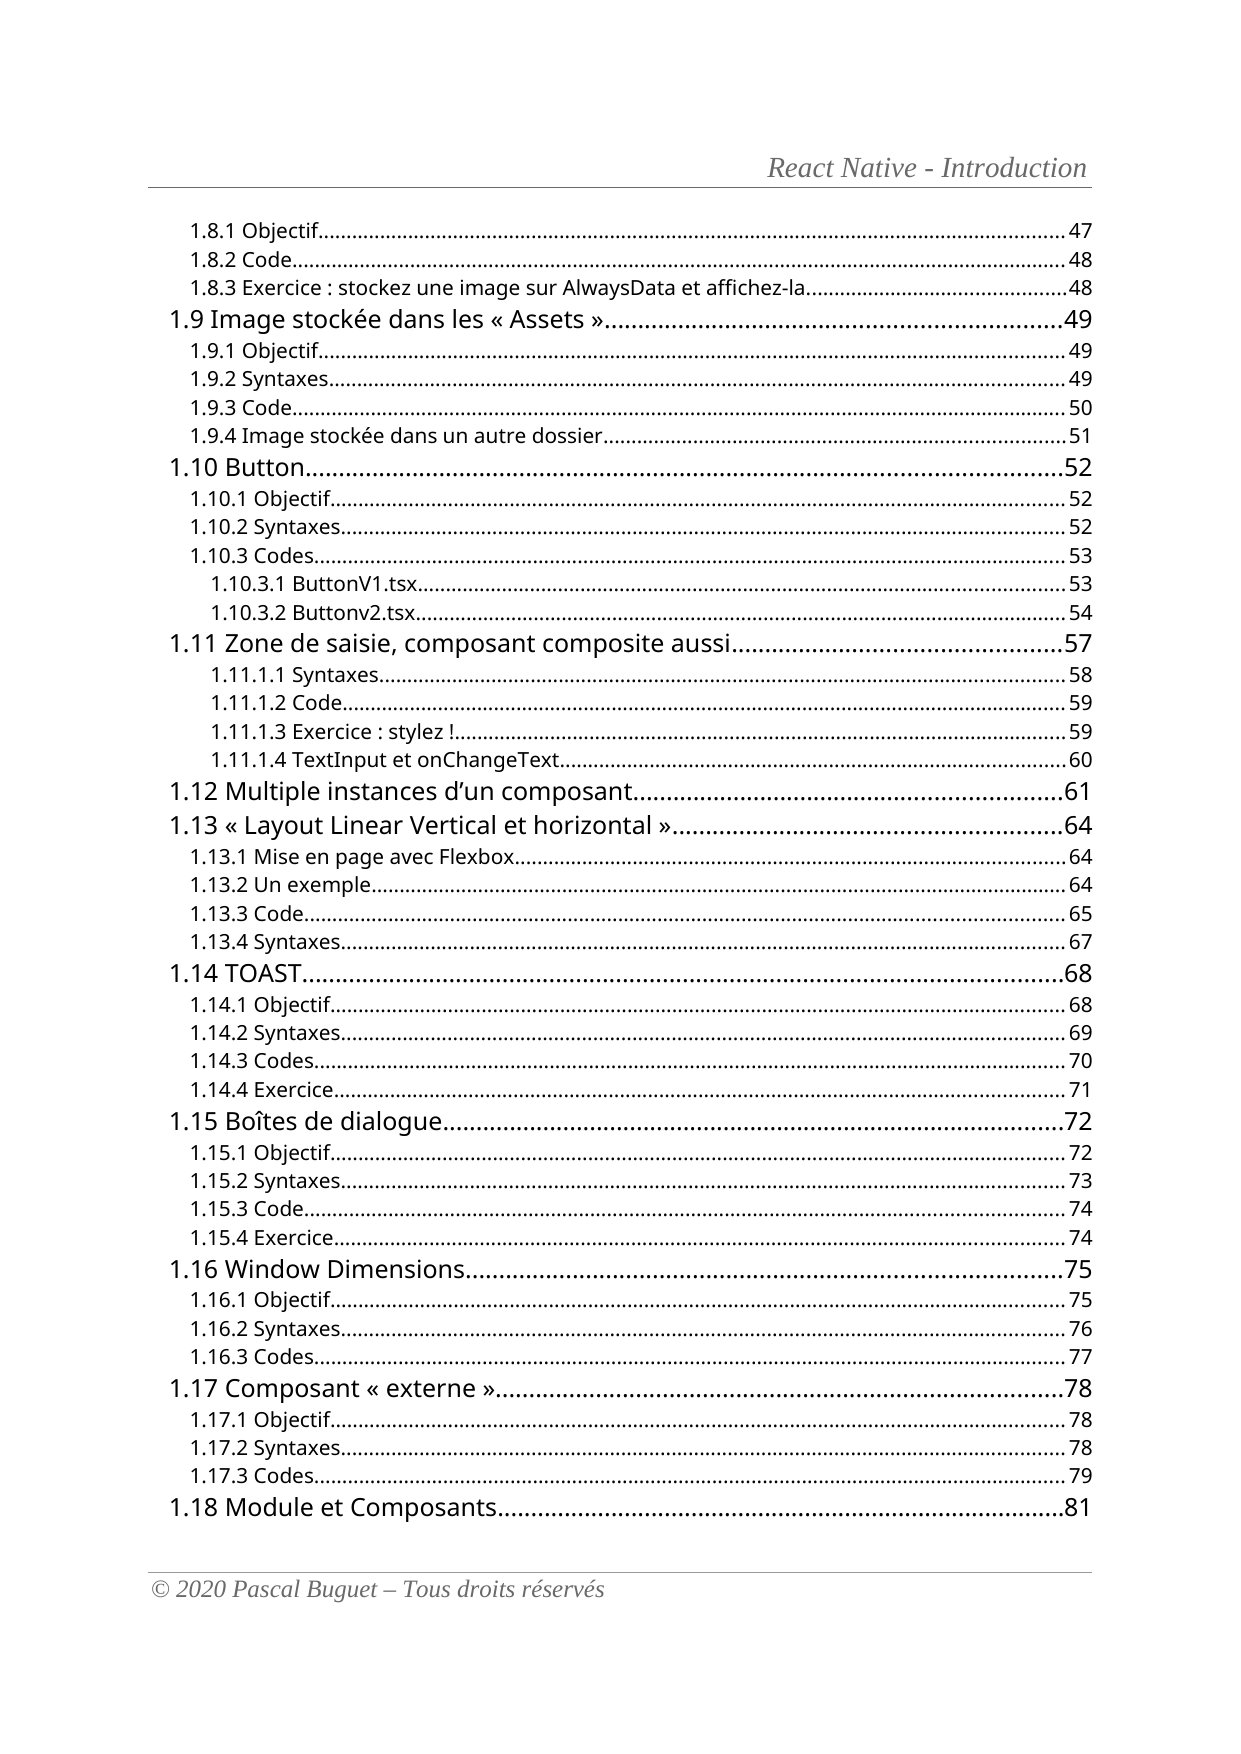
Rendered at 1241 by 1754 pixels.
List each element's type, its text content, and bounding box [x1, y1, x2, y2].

text 1.8.2 Code 48 [189, 245, 1092, 273]
text 1.14.2 Syntaxes 69 [189, 1018, 1092, 1047]
text 1.14 TOAST 68 [168, 956, 1092, 990]
text 1.17.1 Objectif 78 [189, 1405, 1092, 1433]
text 1.11.1.4 TextInput et onChangeText 60 [210, 745, 1092, 774]
text 1.10.3.2 Buttonv2.tsx 54 [210, 598, 1092, 626]
text 1.9 Image stockée dans les « Assets » 49 [168, 302, 1092, 336]
text 1.15.3 Code 74 [189, 1194, 1092, 1223]
text 1.16.3 Codes 77 [189, 1342, 1092, 1371]
text 1.11 Zone de saisie, composant composite aussi 57 [168, 626, 1092, 660]
text 1.16.1 Objectif 75 [189, 1285, 1092, 1314]
text 1.10 Button 52 [168, 450, 1092, 484]
text 1.11.1.1 Syntaxes 58 [210, 660, 1092, 688]
text 1.15.1 Objectif 72 [189, 1138, 1092, 1166]
text 1.16.2 Syntaxes 76 [189, 1314, 1092, 1342]
text 1.9.4 Image stockée dans un autre dossier 51 [189, 421, 1092, 450]
text 1.9.3 Code 50 [189, 393, 1092, 421]
text 1.15 Boîtes de dialogue 72 [168, 1103, 1092, 1138]
text 1.17.3 Codes 79 [189, 1462, 1092, 1490]
text 1.9.2 Syntaxes 49 [189, 364, 1092, 393]
text 1.10.3.1 ButtonV1.tsx 53 [210, 569, 1092, 598]
text 1.14.1 Objectif 68 [189, 990, 1092, 1018]
text 1.15.2 Syntaxes 73 [189, 1166, 1092, 1194]
text 1.18 Module et Composants 81 [168, 1490, 1092, 1524]
text 1.11.1.3 Exercice : stylez ! 59 [210, 717, 1092, 745]
text 1.17 Composant « externe » 78 [168, 1371, 1092, 1405]
text 1.13 « Layout Linear Vertical et horizontal » 64 [168, 808, 1092, 842]
text 1.10.2 Syntaxes 52 [189, 512, 1092, 541]
text 1.13.1 Mise en page avec Flexbox 64 [189, 842, 1092, 870]
text 1.13.4 Syntaxes 67 [189, 927, 1092, 956]
text 1.13.2 Un exemple 64 [189, 870, 1092, 899]
text 1.14.4 Exercice 71 [189, 1075, 1092, 1103]
text 1.16 Window Dimensions 75 [168, 1251, 1092, 1285]
text 1.8.3 Exercice : stockez une image sur AlwaysData et affichez-la. 48 [189, 273, 1092, 302]
text 1.10.1 Objectif 52 [189, 484, 1092, 512]
text 1.8.1 Objectif 47 [189, 217, 1092, 245]
text 1.11.1.2 Code 59 [210, 688, 1092, 717]
text 1.14.3 Codes 70 [189, 1047, 1092, 1075]
text 1.9.1 Objectif 49 [189, 336, 1092, 364]
text 1.12 Multiple instances d’un composant 61 [168, 774, 1092, 808]
text 1.15.4 Exercice 74 [189, 1223, 1092, 1251]
text 1.13.3 Code 65 [189, 899, 1092, 927]
text 1.17.2 Syntaxes 78 [189, 1433, 1092, 1462]
text 1.10.3 Codes 53 [189, 541, 1092, 569]
